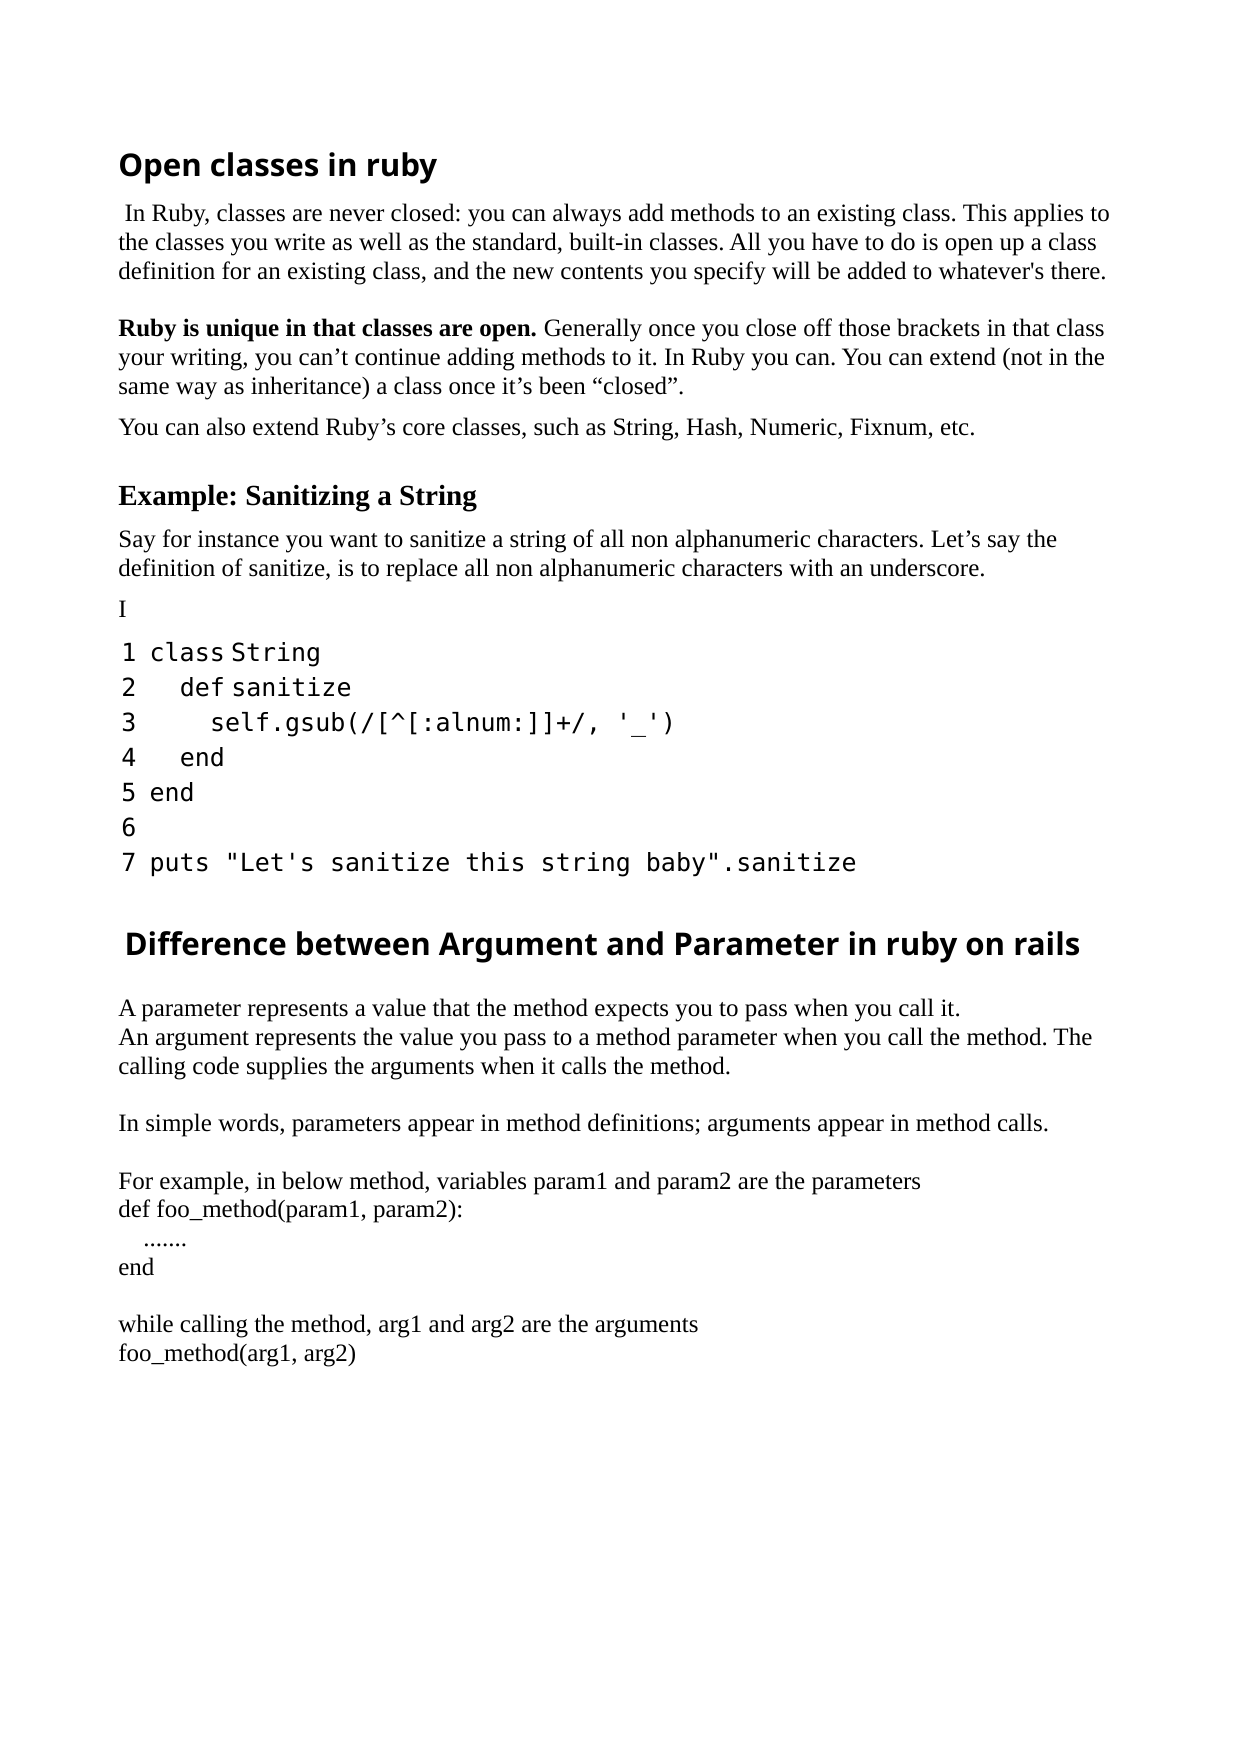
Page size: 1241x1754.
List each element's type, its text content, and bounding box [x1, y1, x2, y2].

table_header 6 [118, 811, 146, 846]
table_header 7 [118, 846, 146, 881]
text Difference between Argument and Parameter in ruby on rails [118, 922, 1122, 964]
text A parameter represents a value that the method expects you to pass when you call it. An argument represents the value you pass to a method parameter when you call the method. The calling code supplies the arguments when it calls the method. In simple words, parameters appear in method definitions; arguments appear in method calls. For example, in below method, variables param1 and param2 are the parameters def foo_method(param1, param2): ....... end while calling the method, arg1 and arg2 are the arguments foo_method(arg1, arg2) [118, 993, 1122, 1367]
table_header def sanitize [146, 671, 366, 706]
text You can also extend Ruby’s core classes, such as String, Hash, Numeric, Fixnum, etc. [118, 412, 1122, 441]
table_header 1 [118, 636, 146, 671]
table_header 2 [118, 671, 146, 706]
text Ruby is unique in that classes are open. Generally once you close off those brackets in that class your writing, you can’t continue adding methods to it. In Ruby you can. You can extend (not in the same way as inheritance) a class once it’s been “closed”. [118, 313, 1122, 399]
table_header self.gsub(/[^[:alnum:]]+/, '_') [146, 706, 693, 741]
table_header [146, 811, 166, 846]
subtitle Open classes in ruby [118, 143, 1122, 186]
subtitle Example: Sanitizing a String [118, 478, 1122, 512]
table_header class String [146, 636, 335, 671]
text In Ruby, classes are never closed: you can always add methods to an existing class. This applies to the classes you write as well as the standard, built-in classes. All you have to do is open up a class definition for an existing class, and the new contents you specify will be added to whatever's there. [118, 198, 1122, 284]
table_header 4 [118, 741, 146, 776]
table_header puts "Let's sanitize this string baby".sanitize [146, 846, 877, 881]
table_header end [146, 741, 239, 776]
text I [118, 594, 1122, 623]
table_header end [146, 776, 208, 811]
table_header 5 [118, 776, 146, 811]
table_header 3 [118, 706, 146, 741]
text Say for instance you want to sanitize a string of all non alphanumeric characters. Let’s say the definition of sanitize, is to replace all non alphanumeric characters with an underscore. [118, 524, 1122, 582]
